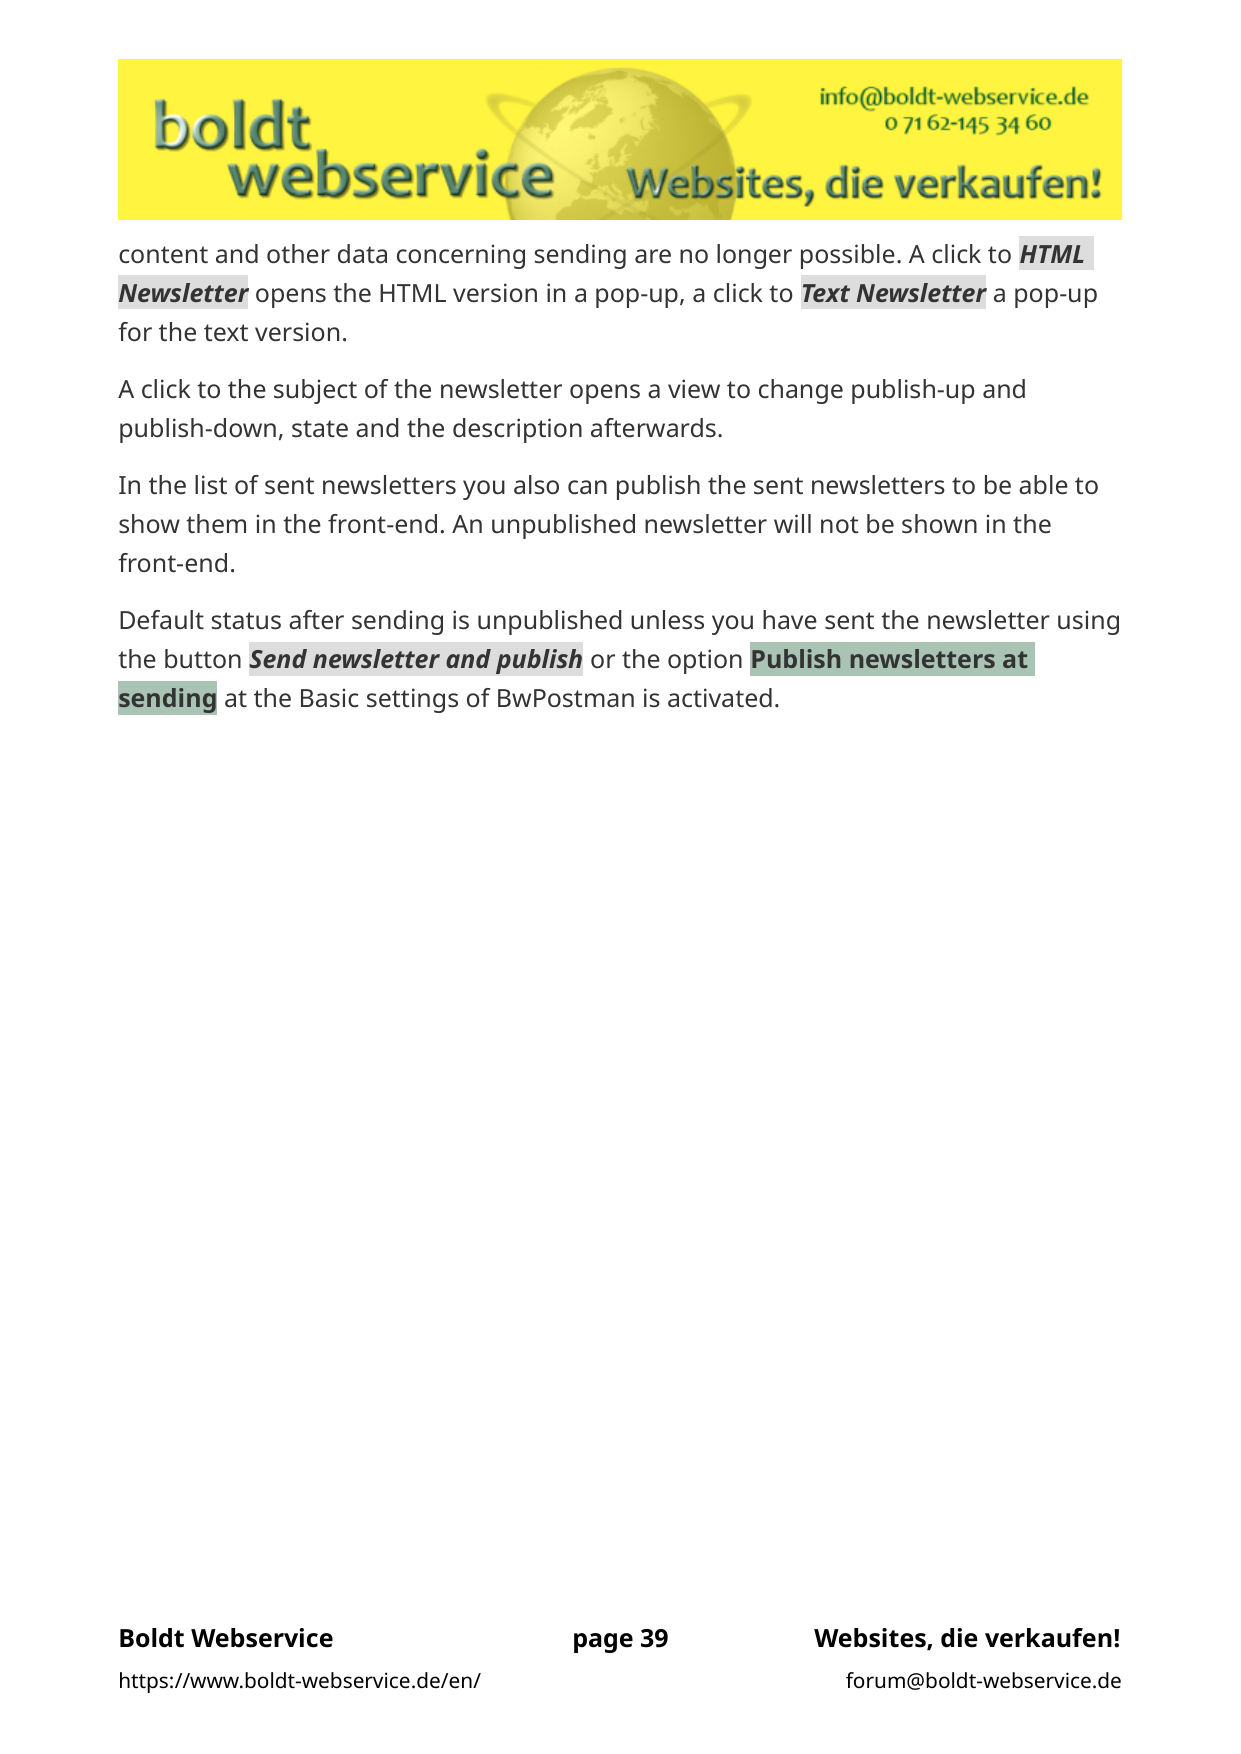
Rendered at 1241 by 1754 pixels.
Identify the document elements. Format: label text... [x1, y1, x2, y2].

text In the list of sent newsletters you also can publish the sent newsletters to be able to show them in the front-end. An unpublished newsletter will not be shown in the front-end. [118, 467, 1122, 580]
picture [118, 59, 1123, 220]
text A click to the subject of the newsletter opens a view to change publish-up and publish-down, state and the description afterwards. [118, 371, 1122, 445]
text content and other data concerning sending are no longer possible. A click to HTML Newsletter opens the HTML version in a pop-up, a click to Text Newsletter a pop-up for the text version. [118, 236, 1122, 349]
text Default status after sending is unpublished unless you have sent the newsletter using the button Send newsletter and publish or the option Publish newsletters at sending at the Basic settings of BwPostman is activated. [118, 603, 1122, 715]
